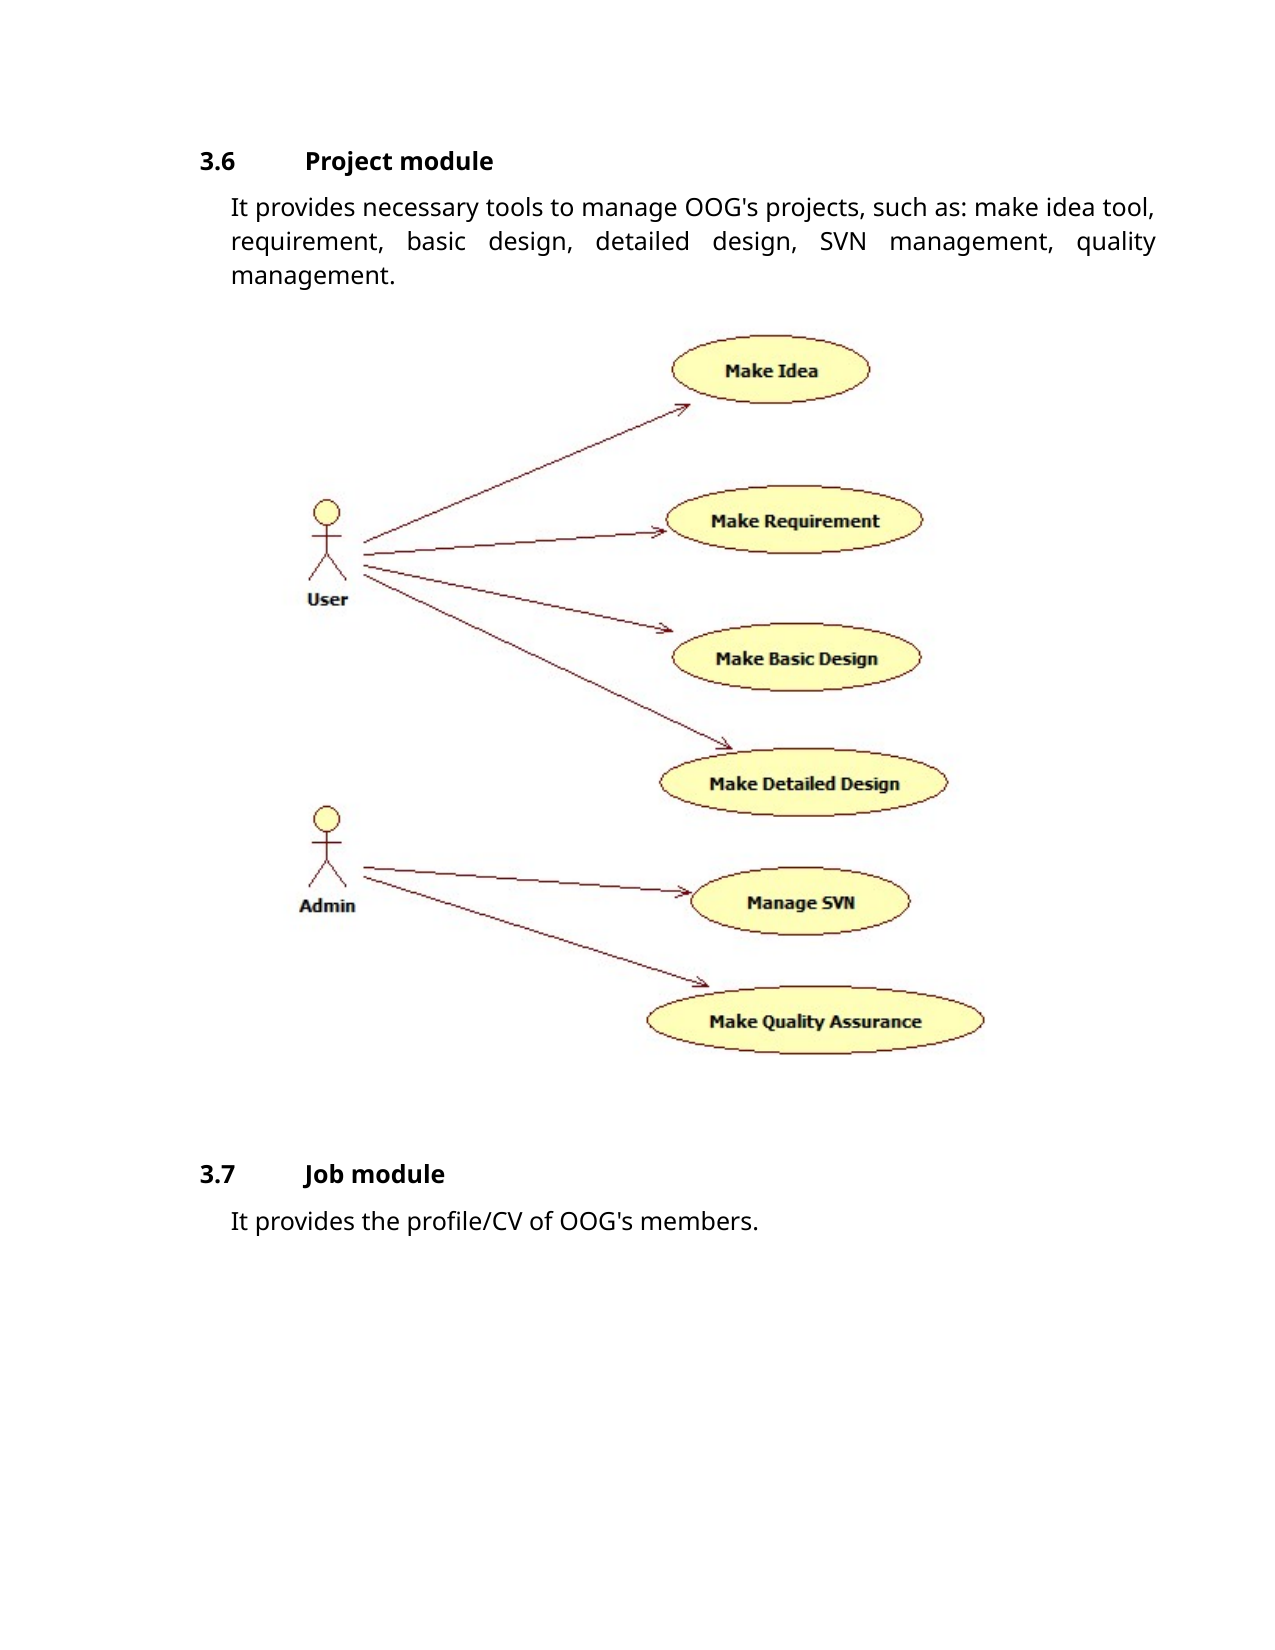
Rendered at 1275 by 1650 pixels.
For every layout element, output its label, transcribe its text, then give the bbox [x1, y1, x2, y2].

subtitle Project module [193, 143, 1157, 177]
list It provides necessary tools to manage OOG's projects, such as: make idea tool, requirement, basic design, detailed design, SVN management, quality management. [193, 190, 1157, 292]
picture [259, 304, 1016, 1086]
list It provides the profile/CV of OOG's members. [193, 1204, 1157, 1238]
subtitle Job module [193, 1157, 1157, 1191]
